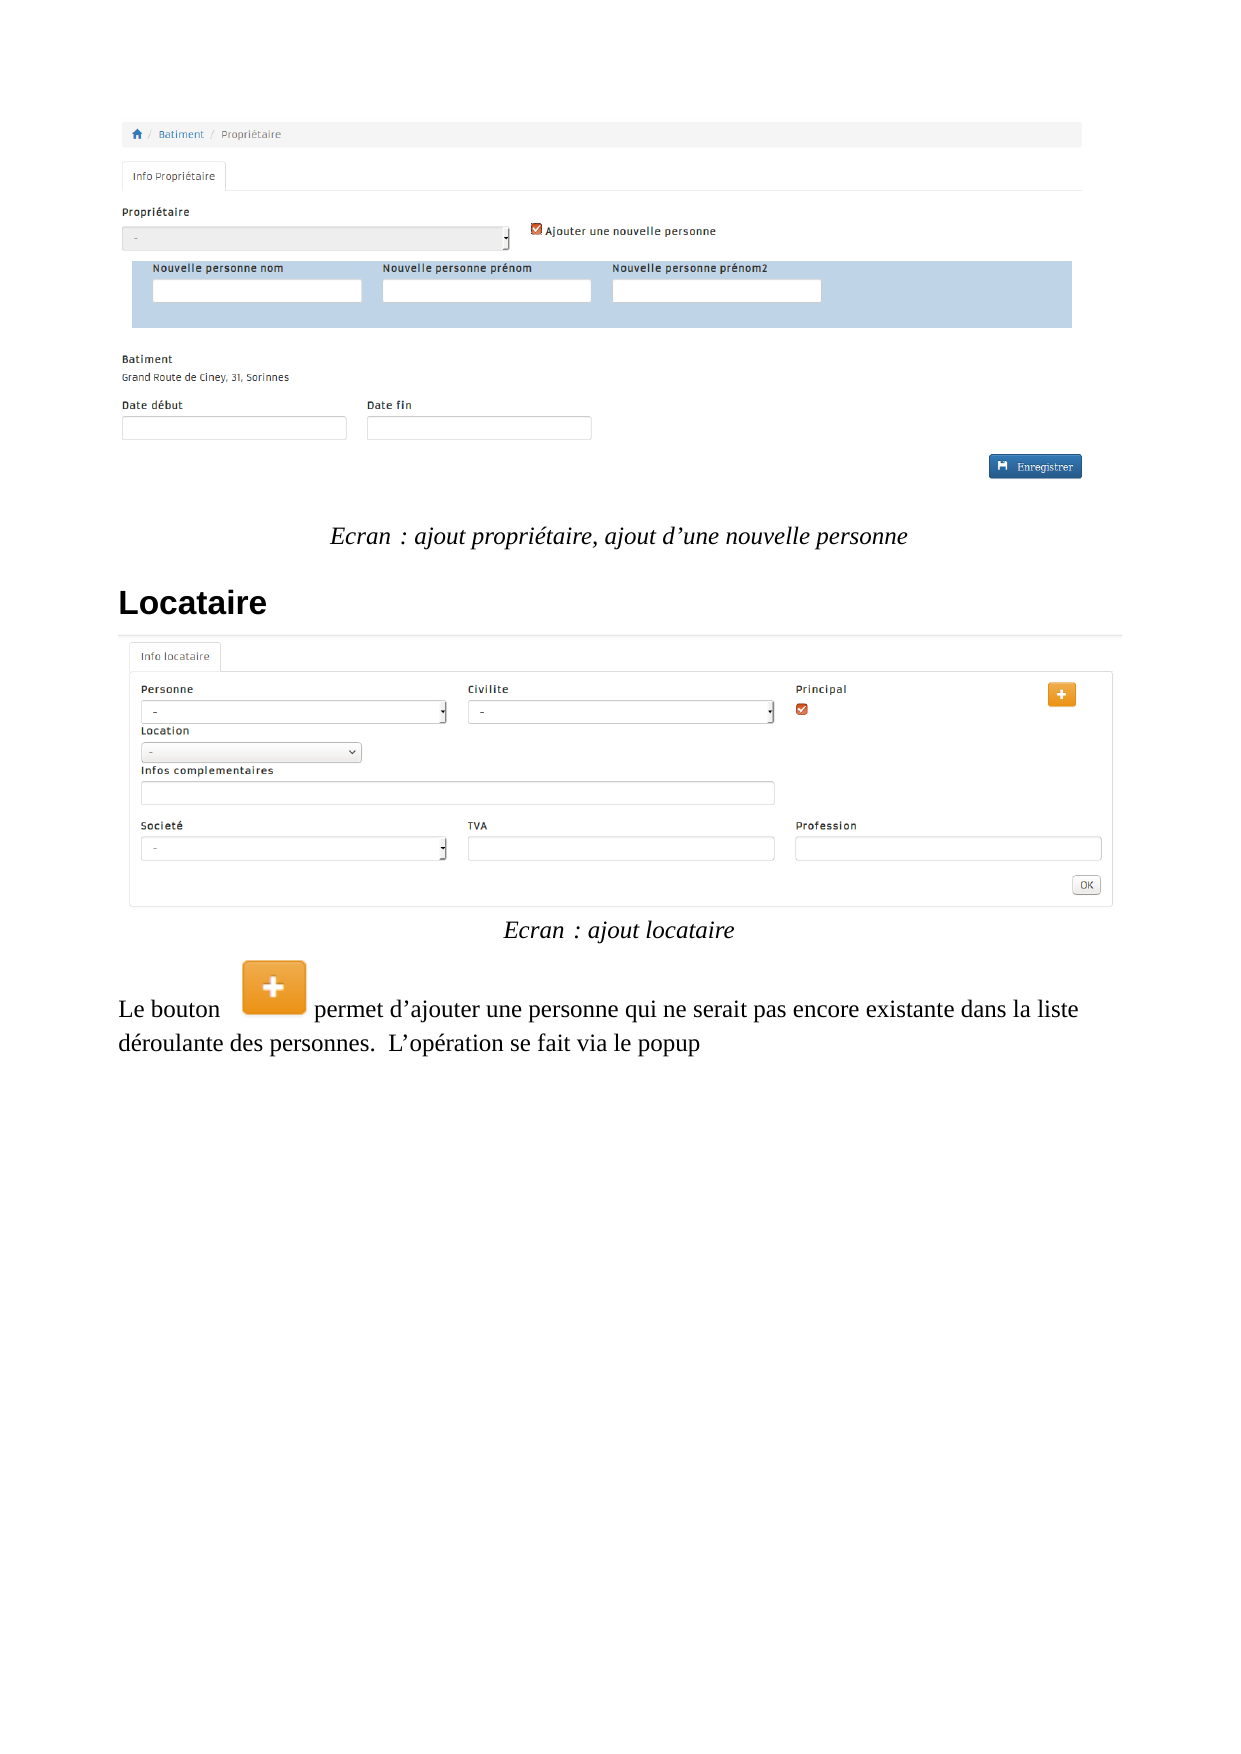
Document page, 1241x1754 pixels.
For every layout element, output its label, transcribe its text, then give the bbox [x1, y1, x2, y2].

text Ecran : ajout locataire [118, 916, 1122, 944]
picture [118, 634, 1123, 916]
text Le bouton permet d’ajouter une personne qui ne serait pas encore existante dans la liste déroulante des personnes. L’opération se fait via le popup [118, 956, 1122, 1057]
text Ecran : ajout propriétaire, ajout d’une nouvelle personne [118, 521, 1122, 550]
subtitle Locataire [118, 583, 1122, 622]
picture [238, 956, 308, 1018]
picture [118, 118, 1085, 483]
